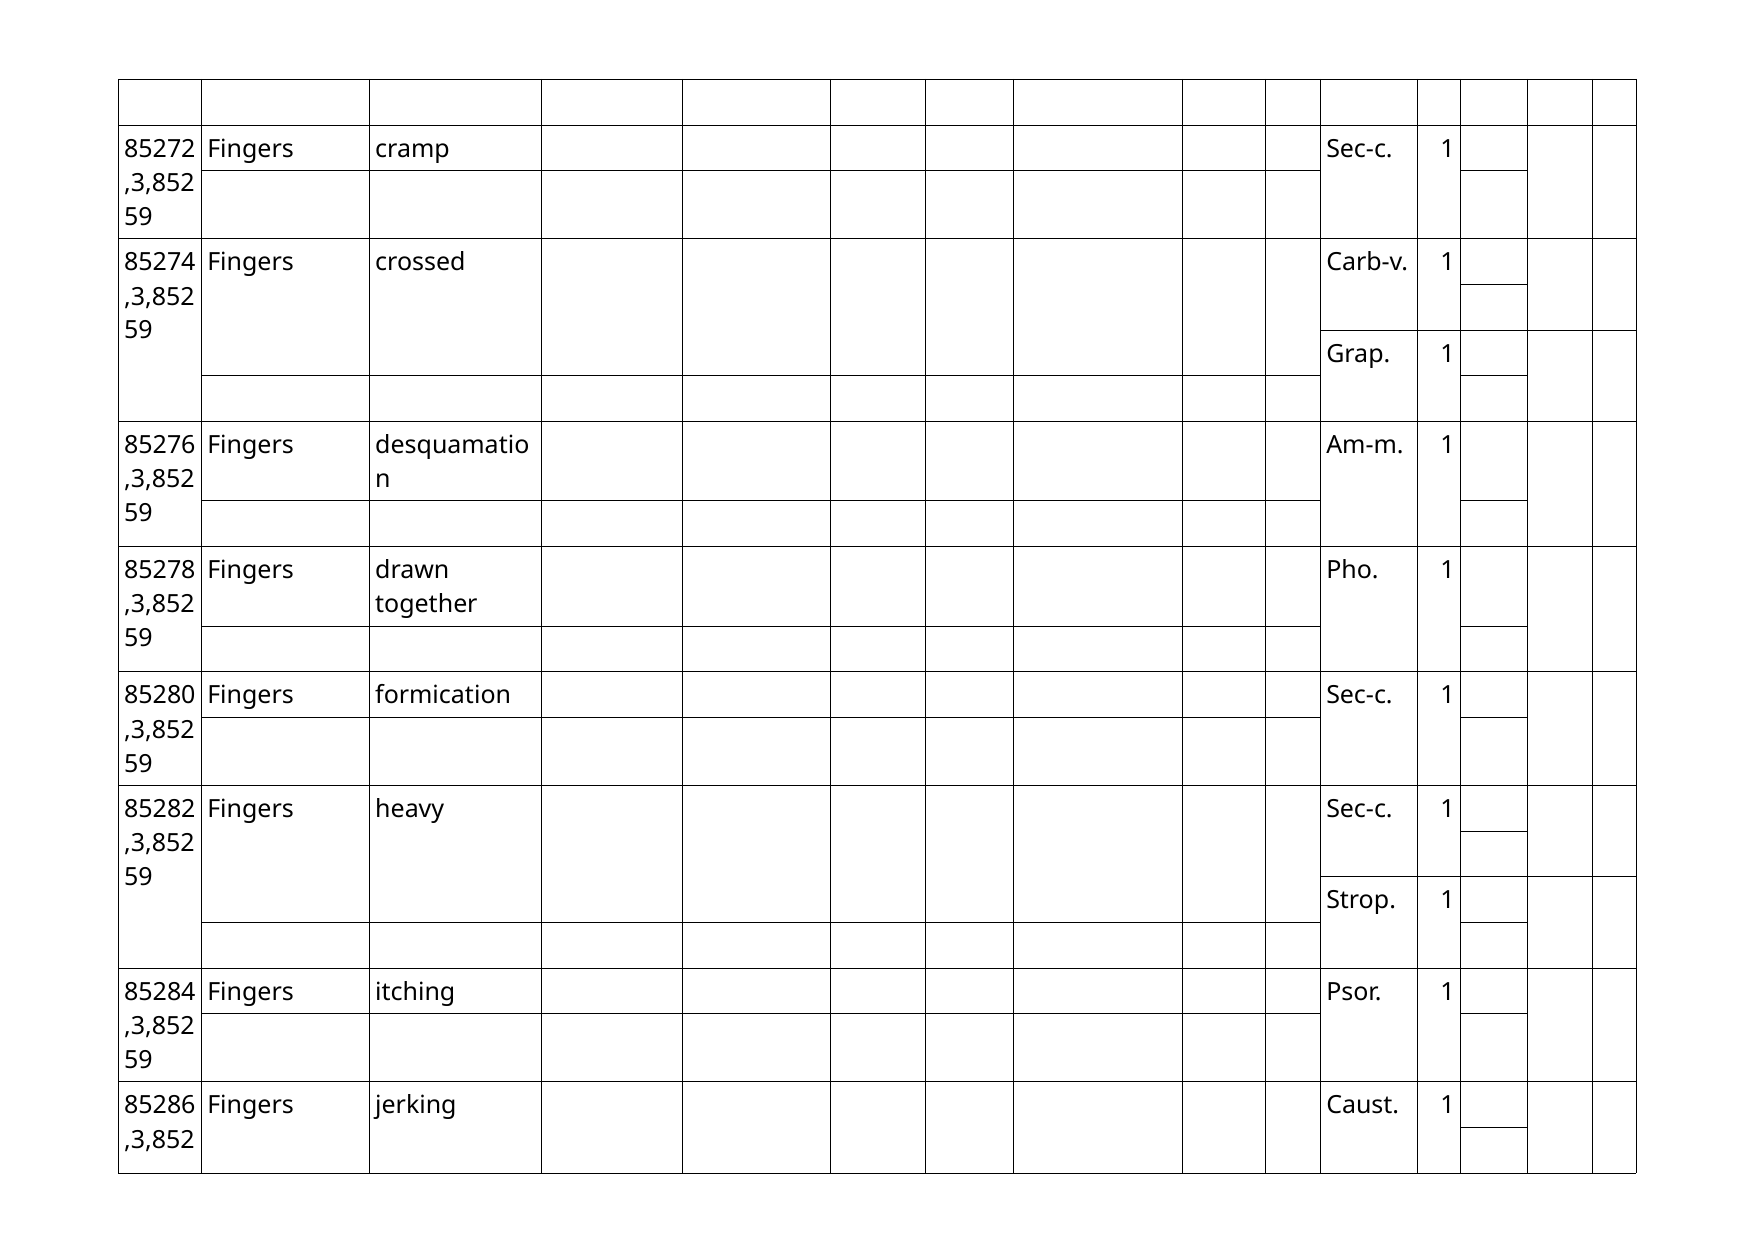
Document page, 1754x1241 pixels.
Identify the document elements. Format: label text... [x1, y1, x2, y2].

table_cell 85278,3,85259 [119, 547, 201, 671]
table_cell [926, 547, 1013, 626]
table_cell Carb-v. [1321, 239, 1417, 329]
table_cell [1266, 786, 1320, 922]
table_cell Pho. [1321, 547, 1417, 671]
table_cell [1183, 672, 1265, 717]
table_cell 1 [1418, 786, 1460, 876]
table_cell [1014, 718, 1182, 785]
table_cell [202, 1014, 369, 1081]
table_cell [1266, 80, 1320, 124]
table_cell [370, 718, 541, 785]
table_cell [1461, 627, 1527, 671]
table_cell [370, 80, 541, 124]
table_cell [1528, 126, 1592, 238]
table_cell [1266, 547, 1320, 626]
table_cell [202, 171, 369, 238]
table_cell [1183, 969, 1265, 1013]
table_cell [1418, 80, 1460, 124]
table_cell itching [370, 969, 541, 1013]
table_cell [831, 501, 925, 546]
table_cell [683, 786, 830, 922]
table_cell [926, 171, 1013, 238]
table_cell [1266, 501, 1320, 546]
table_cell [831, 171, 925, 238]
table_cell Fingers [202, 126, 369, 170]
table_cell [1183, 80, 1265, 124]
table_cell [1014, 786, 1182, 922]
table_cell [926, 1082, 1013, 1173]
table_cell [926, 376, 1013, 421]
table_cell [1528, 422, 1592, 546]
table_cell [1593, 331, 1636, 421]
table_cell 1 [1418, 239, 1460, 329]
table_cell [1321, 80, 1417, 124]
table_cell [1528, 331, 1592, 421]
table_cell [1183, 501, 1265, 546]
table_cell 1 [1418, 422, 1460, 546]
table_cell [1014, 501, 1182, 546]
table_cell [1593, 126, 1636, 238]
table_cell [202, 923, 369, 968]
table_cell [1183, 1082, 1265, 1173]
table_cell [831, 786, 925, 922]
table_cell [1014, 1014, 1182, 1081]
table_cell 1 [1418, 126, 1460, 238]
table_cell [542, 171, 682, 238]
table_cell [1593, 786, 1636, 876]
table_cell Fingers [202, 1082, 369, 1173]
table_cell [1183, 376, 1265, 421]
table_cell [683, 923, 830, 968]
table_cell [683, 239, 830, 375]
table_cell [1461, 285, 1527, 329]
table_cell [1014, 1082, 1182, 1173]
table_cell [926, 672, 1013, 717]
table_cell [1461, 786, 1527, 831]
table_cell [1461, 672, 1527, 717]
table_cell 1 [1418, 331, 1460, 421]
table_cell [1183, 923, 1265, 968]
table_cell [926, 1014, 1013, 1081]
table_cell [1461, 171, 1527, 238]
table_cell [1266, 376, 1320, 421]
table_cell [926, 422, 1013, 500]
table_cell [370, 923, 541, 968]
table_cell [926, 627, 1013, 671]
table_cell [1461, 969, 1527, 1013]
table_cell [542, 239, 682, 375]
table_cell [1014, 376, 1182, 421]
table_cell [831, 718, 925, 785]
table_cell [683, 80, 830, 124]
table_cell [1266, 672, 1320, 717]
table_cell [1266, 239, 1320, 375]
table_cell [1461, 239, 1527, 284]
table_cell [1593, 422, 1636, 546]
table_cell [1461, 376, 1527, 421]
table_cell [1183, 422, 1265, 500]
table_cell [1593, 969, 1636, 1081]
table_cell formication [370, 672, 541, 717]
table_cell desquamation [370, 422, 541, 500]
table_cell jerking [370, 1082, 541, 1173]
table_cell [1461, 923, 1527, 968]
table_cell [1593, 80, 1636, 124]
table_cell [1183, 126, 1265, 170]
table_cell [926, 501, 1013, 546]
table_cell [831, 422, 925, 500]
table_cell [1014, 80, 1182, 124]
table_cell [1593, 547, 1636, 671]
table_cell 1 [1418, 672, 1460, 785]
table_cell [1461, 1014, 1527, 1081]
table_cell [1266, 1014, 1320, 1081]
table_cell [1593, 239, 1636, 329]
table_cell [542, 1014, 682, 1081]
table_cell [831, 969, 925, 1013]
table_cell [926, 126, 1013, 170]
table_cell [831, 1082, 925, 1173]
table_cell [1183, 171, 1265, 238]
table_cell [542, 923, 682, 968]
table_cell crossed [370, 239, 541, 375]
table_cell [1461, 877, 1527, 922]
table_cell [1461, 501, 1527, 546]
table_cell [1266, 923, 1320, 968]
table_cell [1461, 80, 1527, 124]
table_cell [1593, 877, 1636, 968]
table_cell [1461, 718, 1527, 785]
table_cell [683, 1014, 830, 1081]
table_cell [1461, 126, 1527, 170]
table_cell [202, 718, 369, 785]
table_cell Caust. [1321, 1082, 1417, 1173]
table_cell cramp [370, 126, 541, 170]
table_cell [1183, 1014, 1265, 1081]
table_cell [370, 1014, 541, 1081]
table_cell Strop. [1321, 877, 1417, 968]
table_cell [542, 547, 682, 626]
table_cell [831, 376, 925, 421]
table_cell [1528, 1082, 1592, 1173]
table_cell [1014, 171, 1182, 238]
table_cell [1461, 1128, 1527, 1173]
table_cell [542, 672, 682, 717]
table_cell [683, 376, 830, 421]
table_cell [926, 718, 1013, 785]
table_cell [1014, 672, 1182, 717]
table_cell [1183, 718, 1265, 785]
table_cell [1461, 832, 1527, 876]
table_cell [1183, 786, 1265, 922]
table_cell 85274,3,85259 [119, 239, 201, 421]
table_cell [831, 923, 925, 968]
table_cell [1183, 627, 1265, 671]
table_cell [1528, 239, 1592, 329]
table_cell [1266, 126, 1320, 170]
table_cell 85282,3,85259 [119, 786, 201, 968]
table_cell [119, 80, 201, 124]
table_cell [1266, 1082, 1320, 1173]
table_cell [542, 786, 682, 922]
table_cell [542, 627, 682, 671]
table_cell drawn together [370, 547, 541, 626]
table_cell 1 [1418, 547, 1460, 671]
table_cell 1 [1418, 877, 1460, 968]
table_cell [926, 969, 1013, 1013]
table_cell [1528, 547, 1592, 671]
table_cell [1014, 923, 1182, 968]
table_cell [683, 547, 830, 626]
table_cell [1014, 627, 1182, 671]
table_cell [1266, 969, 1320, 1013]
table_cell [683, 126, 830, 170]
table_cell [683, 969, 830, 1013]
table_cell [1528, 672, 1592, 785]
table_cell [202, 627, 369, 671]
table_cell [1461, 331, 1527, 375]
table_cell [1528, 786, 1592, 876]
table_cell [542, 501, 682, 546]
table_cell Grap. [1321, 331, 1417, 421]
table_cell [542, 376, 682, 421]
table_cell [1528, 80, 1592, 124]
table_cell [1593, 1082, 1636, 1173]
table_cell heavy [370, 786, 541, 922]
table_cell Sec-c. [1321, 126, 1417, 238]
table_cell Sec-c. [1321, 672, 1417, 785]
table_cell [542, 718, 682, 785]
table_cell [1014, 239, 1182, 375]
table_cell [370, 376, 541, 421]
table_cell [1183, 547, 1265, 626]
table_cell [926, 923, 1013, 968]
table_cell [1528, 969, 1592, 1081]
table_cell Psor. [1321, 969, 1417, 1081]
table_cell [1266, 422, 1320, 500]
table_cell [1014, 969, 1182, 1013]
table_cell [1183, 239, 1265, 375]
table_cell [542, 80, 682, 124]
table_cell [926, 80, 1013, 124]
table_cell Fingers [202, 672, 369, 717]
table_cell [1266, 627, 1320, 671]
table_cell [202, 80, 369, 124]
table_cell 85272,3,85259 [119, 126, 201, 238]
table_cell [831, 126, 925, 170]
table_cell [370, 627, 541, 671]
table_cell [1014, 547, 1182, 626]
table_cell [683, 1082, 830, 1173]
table_cell Fingers [202, 786, 369, 922]
table_cell Sec-c. [1321, 786, 1417, 876]
table_cell 85286,3,852 [119, 1082, 201, 1173]
table_cell Fingers [202, 422, 369, 500]
table_cell [1528, 877, 1592, 968]
table_cell [1461, 422, 1527, 500]
table_cell 85280,3,85259 [119, 672, 201, 785]
table_cell [831, 239, 925, 375]
table_cell [1461, 547, 1527, 626]
table_cell [683, 672, 830, 717]
table_cell [542, 126, 682, 170]
table_cell [831, 1014, 925, 1081]
table_cell [1593, 672, 1636, 785]
table_cell [926, 786, 1013, 922]
table_cell [202, 501, 369, 546]
table_cell Fingers [202, 239, 369, 375]
table_cell Fingers [202, 969, 369, 1013]
table_cell [683, 171, 830, 238]
table_cell [542, 422, 682, 500]
table_cell [202, 376, 369, 421]
table_cell [370, 171, 541, 238]
table_cell [683, 627, 830, 671]
table_cell [683, 422, 830, 500]
table_cell 1 [1418, 969, 1460, 1081]
table_cell [1266, 718, 1320, 785]
table_cell Fingers [202, 547, 369, 626]
table_cell [831, 627, 925, 671]
table_cell [542, 1082, 682, 1173]
table_cell [926, 239, 1013, 375]
table_cell [1014, 422, 1182, 500]
table_cell 1 [1418, 1082, 1460, 1173]
table_cell [831, 672, 925, 717]
table_cell 85276,3,85259 [119, 422, 201, 546]
table_cell [831, 80, 925, 124]
table_cell [542, 969, 682, 1013]
table_cell [1266, 171, 1320, 238]
table_cell [1014, 126, 1182, 170]
table_cell [831, 547, 925, 626]
table_cell [683, 501, 830, 546]
table_cell Am-m. [1321, 422, 1417, 546]
table_cell [370, 501, 541, 546]
table_cell [1461, 1082, 1527, 1127]
table_cell 85284,3,85259 [119, 969, 201, 1081]
table_cell [683, 718, 830, 785]
